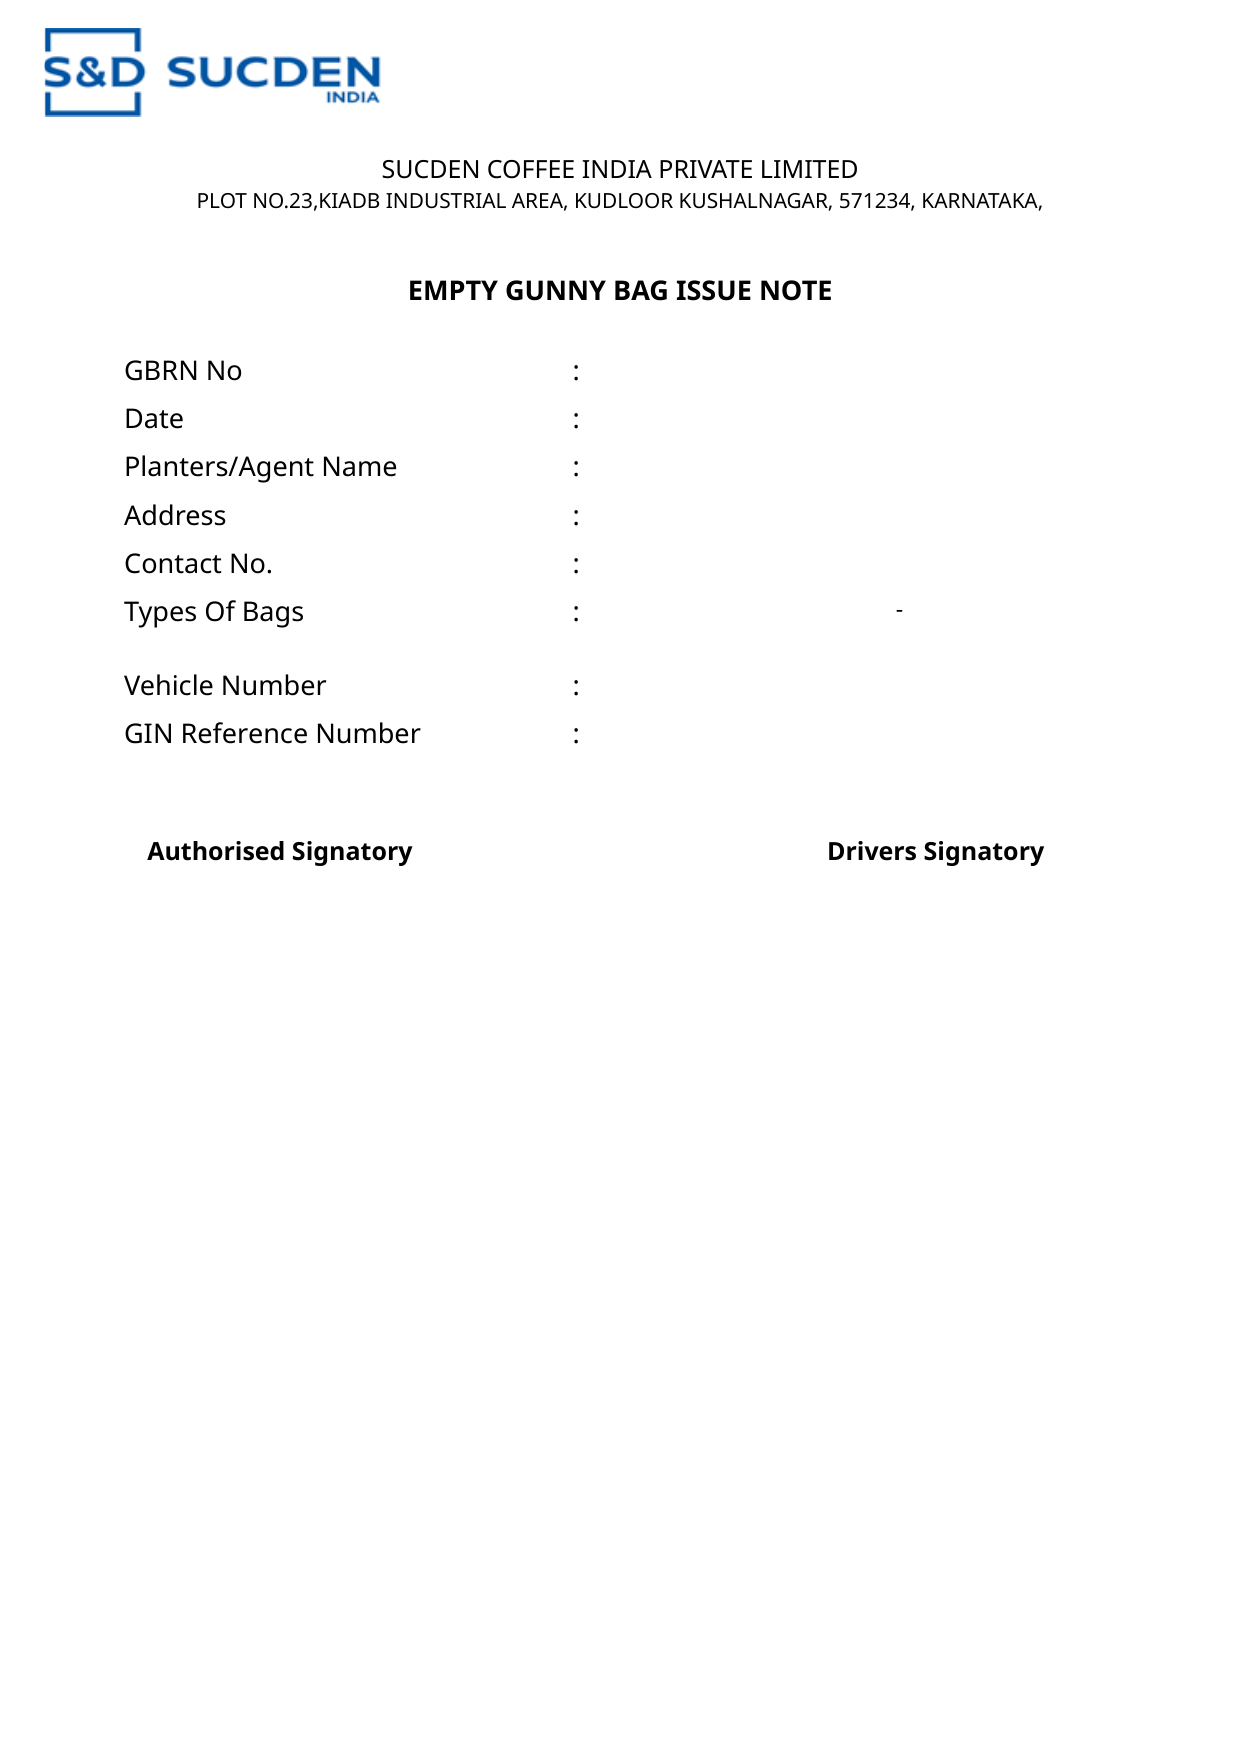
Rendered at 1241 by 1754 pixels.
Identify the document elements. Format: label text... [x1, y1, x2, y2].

table_cell : [437, 661, 585, 709]
table_cell Contact No. [118, 539, 437, 587]
table_cell : [437, 490, 585, 539]
table_cell Address [118, 490, 437, 539]
table_cell <get_date(o.date_done)> [585, 394, 1122, 442]
table_cell : [437, 539, 585, 587]
table_cell Planters/Agent Name [118, 442, 437, 490]
table_cell Date [118, 394, 437, 442]
text EMPTY GUNNY BAG ISSUE NOTE [118, 272, 1122, 308]
table_cell : [437, 709, 585, 758]
table_cell <get_info_partner(o.partner_id)> [585, 539, 1122, 587]
text Authorised Signatory Drivers Signatory [118, 831, 1122, 868]
picture [44, 28, 381, 117]
table_cell Types Of Bags [118, 587, 437, 661]
table_cell : [437, 442, 585, 490]
table_cell [585, 709, 1122, 758]
table_cell : [437, 587, 585, 661]
text PLOT NO.23,KIADB INDUSTRIAL AREA, KUDLOOR KUSHALNAGAR, 571234, KARNATAKA, [118, 186, 1122, 215]
text SUCDEN COFFEE INDIA PRIVATE LIMITED [118, 152, 1122, 186]
table_cell GIN Reference Number [118, 709, 437, 758]
table_cell <o.vehicle_no> [585, 661, 1122, 709]
table_cell <get_address(o.partner_id)> [585, 490, 1122, 539]
table_cell : [437, 394, 585, 442]
table_header <o.name> [585, 345, 1122, 394]
table_header GBRN No [118, 345, 437, 394]
table_cell Vehicle Number [118, 661, 437, 709]
table_cell <o.partner_id.name> [585, 442, 1122, 490]
table_cell <o.product_id.default_code>-<o.product_id.name> [585, 587, 1122, 661]
table_header : [437, 345, 585, 394]
